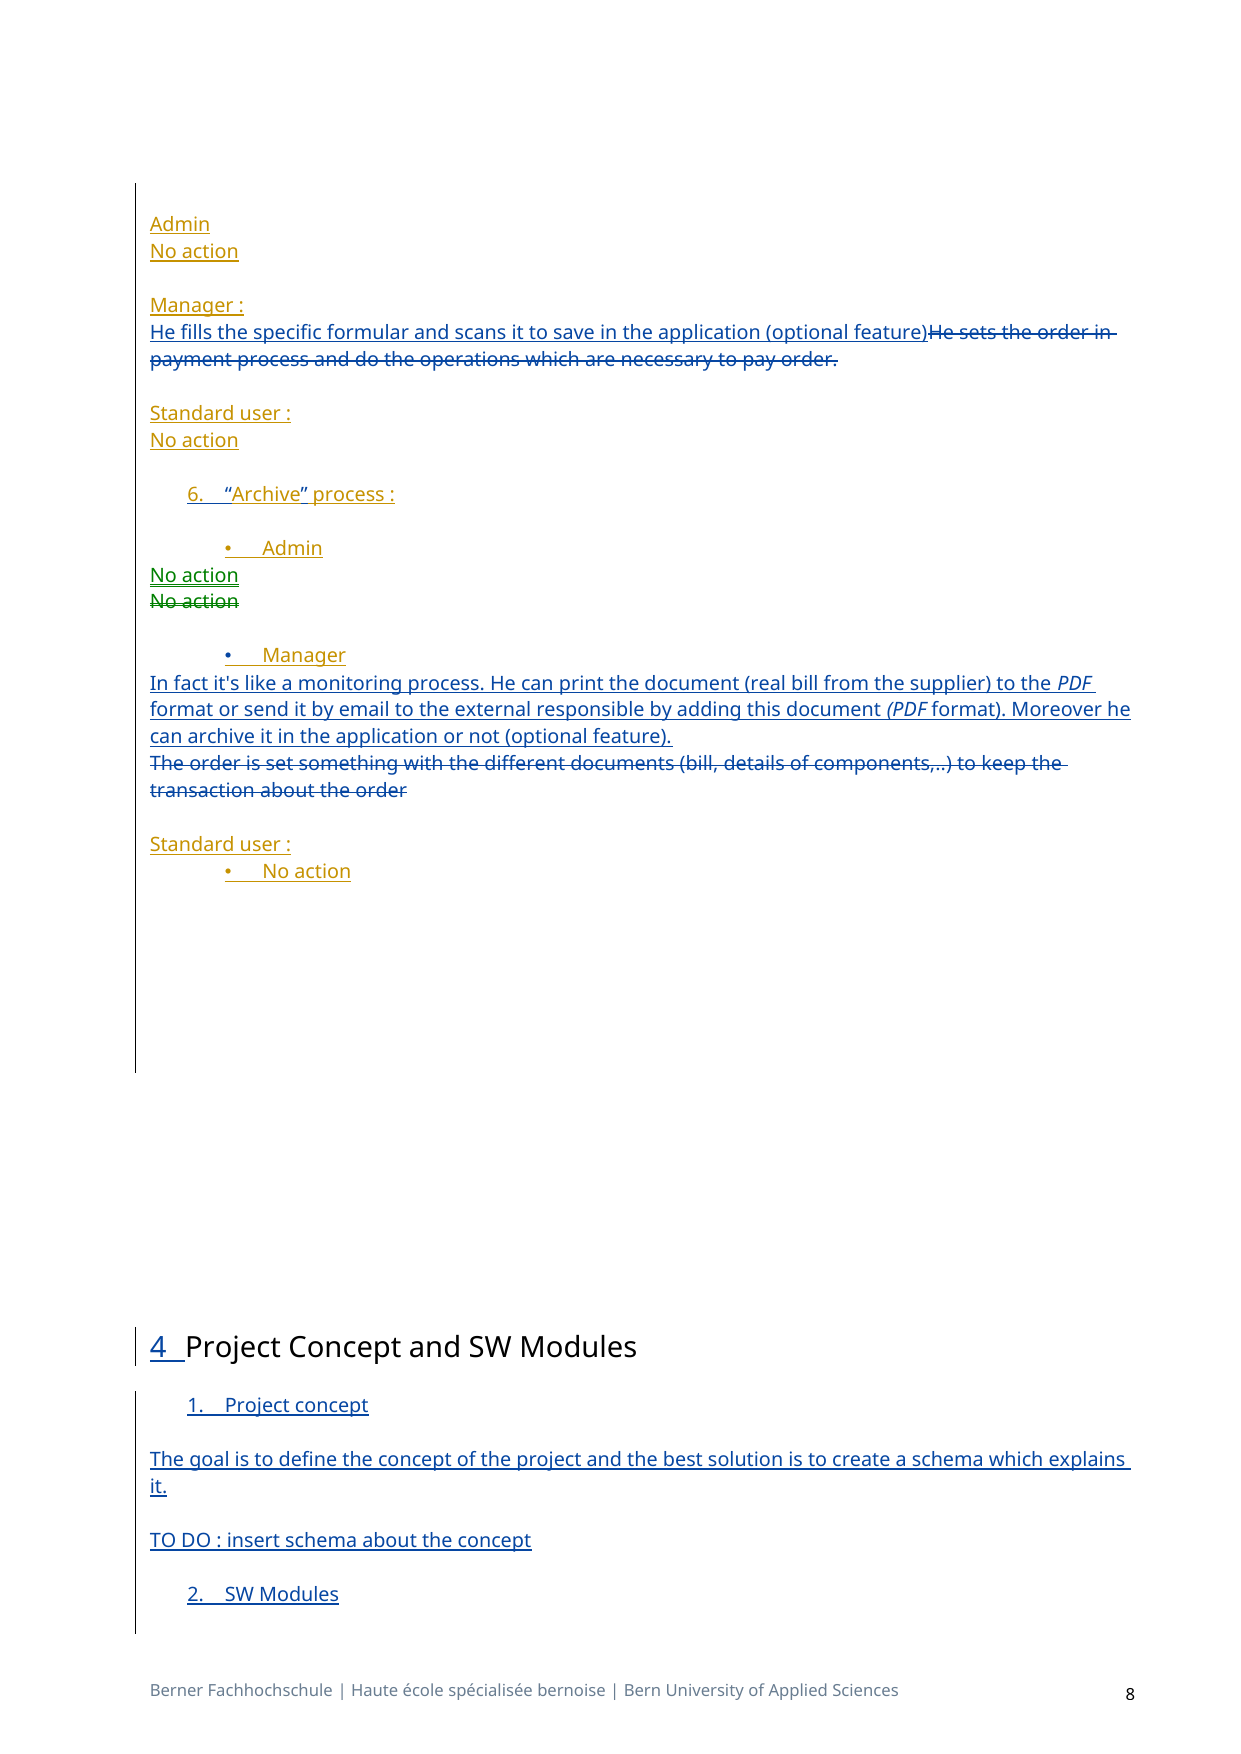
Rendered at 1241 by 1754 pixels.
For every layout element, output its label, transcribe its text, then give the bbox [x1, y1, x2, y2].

subtitle Project Concept and SW Modules [149, 1327, 1136, 1366]
text Standard user : [149, 831, 1136, 858]
text Manager : [149, 291, 1136, 318]
list “Archive” process : [187, 480, 1136, 507]
text He fills the specific formular and scans it to save in the application (optional feature) [149, 318, 1136, 372]
text The goal is to define the concept of the project and the best solution is to create a schema which explains it. [149, 1445, 1136, 1499]
text No action [149, 237, 1136, 264]
list No action [224, 858, 1136, 884]
text In fact it's like a monitoring process. He can print the document (real bill from the supplier) to the PDF format or send it by email to the external responsible by adding this document (PDF format). Moreover he can archive it in the application or not (optional feature). [149, 669, 1136, 750]
list SW Modules [187, 1580, 1136, 1607]
list Project concept [187, 1391, 1136, 1418]
text No action [149, 561, 1136, 615]
list Admin [224, 534, 1136, 561]
text Admin [149, 210, 1136, 237]
text No action [149, 426, 1136, 453]
text TO DO : insert schema about the concept [149, 1526, 1136, 1553]
list Manager [224, 642, 1136, 669]
text Standard user : [149, 399, 1136, 426]
